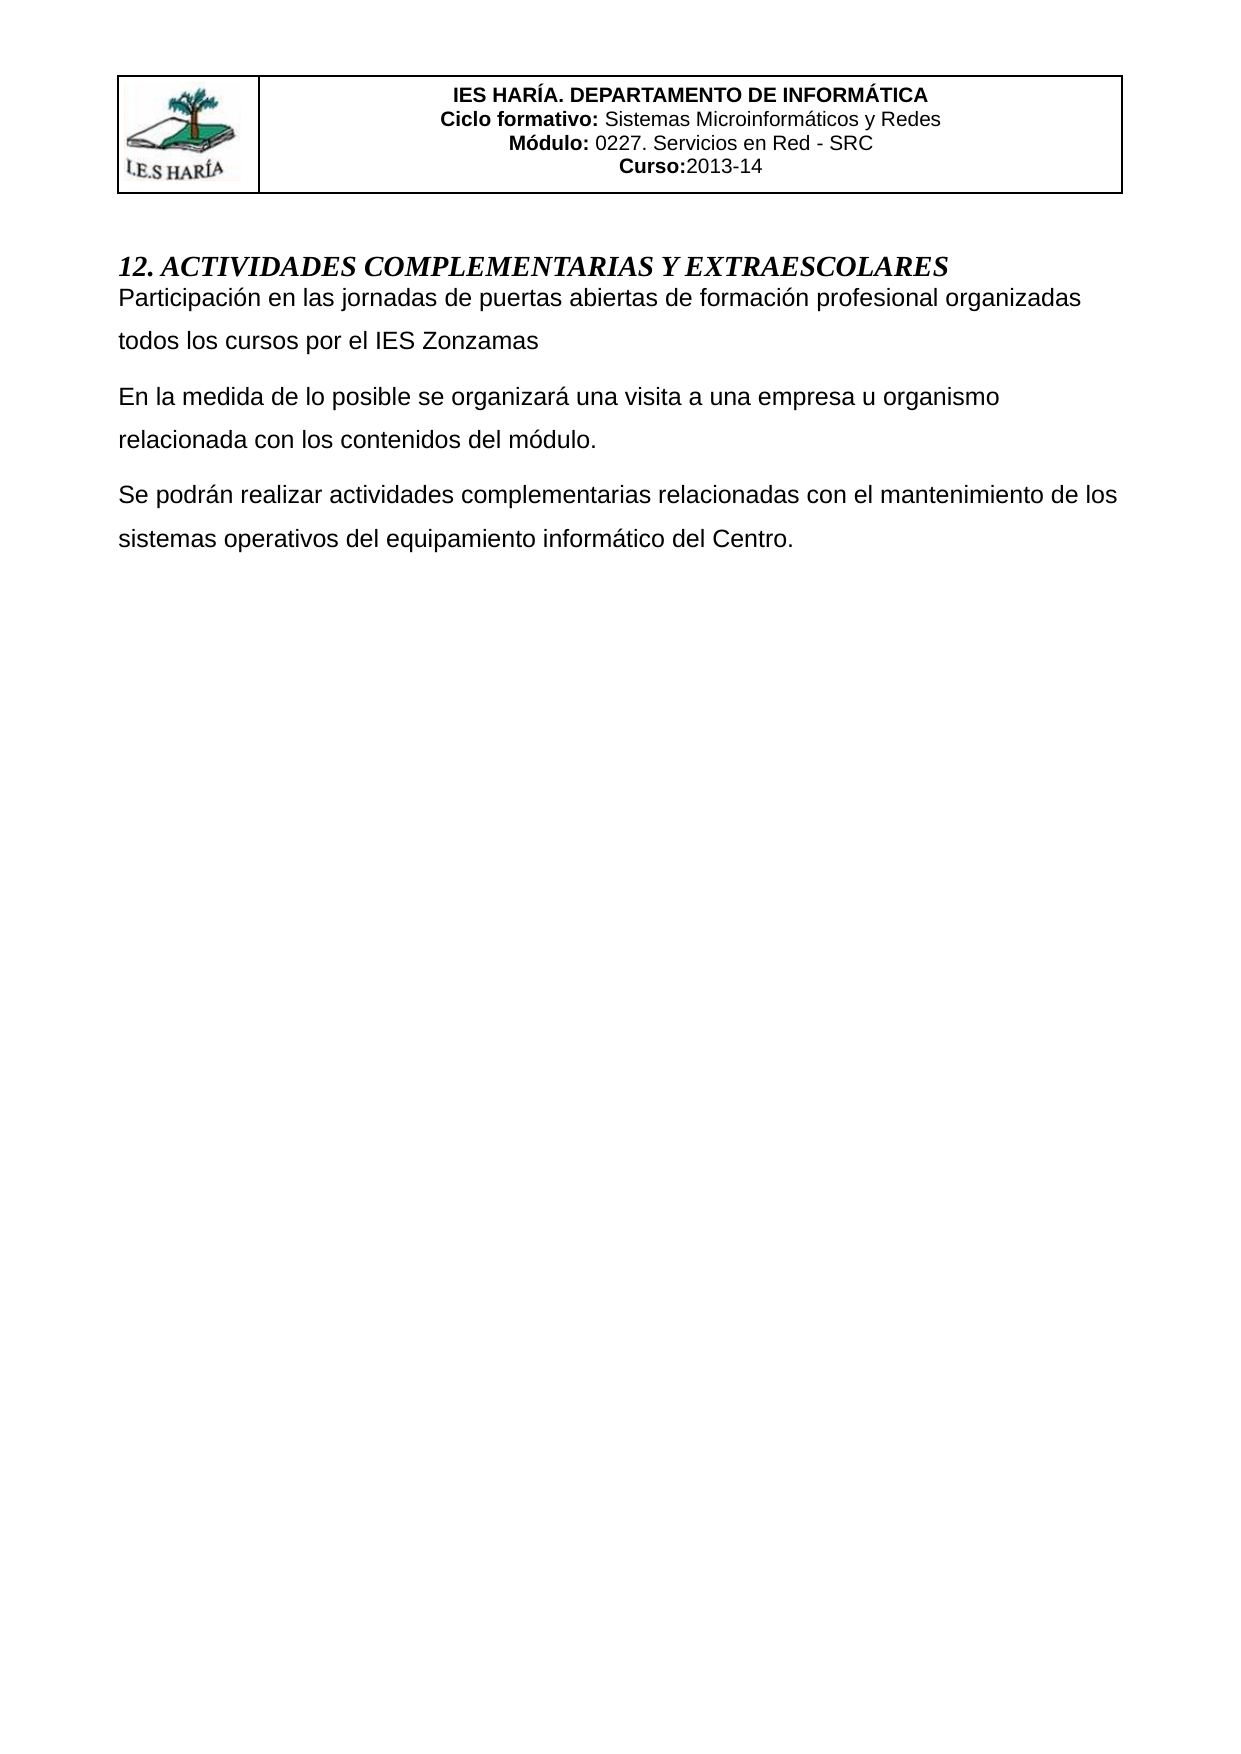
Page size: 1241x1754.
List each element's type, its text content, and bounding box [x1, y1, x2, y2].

subtitle 12. ACTIVIDADES COMPLEMENTARIAS Y EXTRAESCOLARES [118, 249, 1122, 283]
text Se podrán realizar actividades complementarias relacionadas con el mantenimiento de los sistemas operativos del equipamiento informático del Centro. [118, 481, 1122, 552]
text Participación en las jornadas de puertas abiertas de formación profesional organizadas todos los cursos por el IES Zonzamas [118, 283, 1122, 355]
text En la medida de lo posible se organizará una visita a una empresa u organismo relacionada con los contenidos del módulo. [118, 382, 1122, 454]
picture [123, 82, 241, 181]
